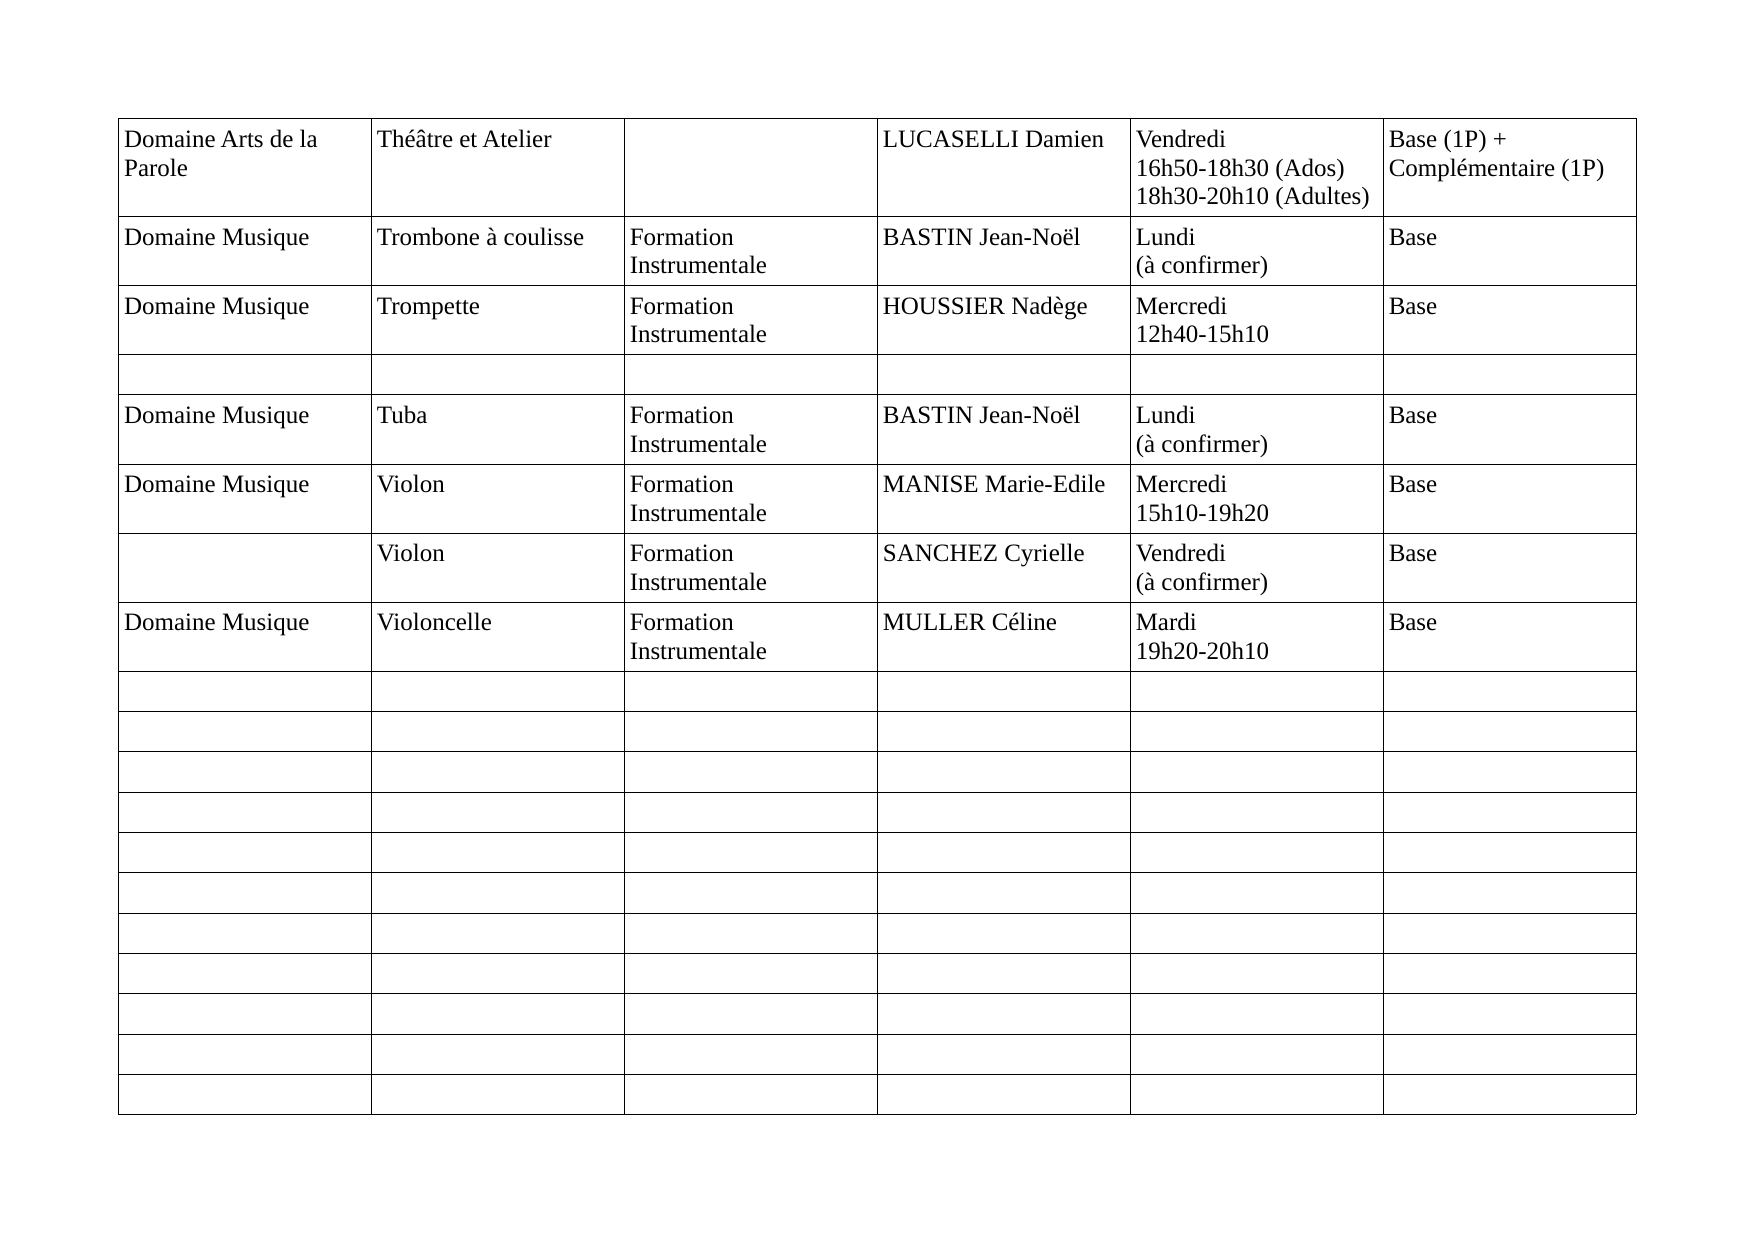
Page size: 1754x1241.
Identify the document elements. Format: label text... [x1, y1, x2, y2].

table_cell [625, 994, 877, 1033]
table_cell Base [1384, 286, 1636, 354]
table_cell Base [1384, 534, 1636, 602]
table_cell [119, 914, 371, 953]
table_cell [625, 1035, 877, 1074]
table_cell [1384, 914, 1636, 953]
table_cell Lundi (à confirmer) [1131, 395, 1383, 463]
table_cell Mercredi 12h40-15h10 [1131, 286, 1383, 354]
table_cell HOUSSIER Nadège [878, 286, 1130, 354]
table_cell MANISE Marie-Edile [878, 465, 1130, 532]
table_cell [119, 1075, 371, 1114]
table_cell [1384, 752, 1636, 792]
table_cell [1384, 1035, 1636, 1074]
table_cell [119, 672, 371, 711]
table_cell Trombone à coulisse [372, 217, 624, 285]
table_cell [119, 833, 371, 872]
table_cell [1384, 712, 1636, 751]
table_cell [1384, 873, 1636, 912]
table_cell [878, 712, 1130, 751]
table_cell [625, 119, 877, 216]
table_cell [1131, 1075, 1383, 1114]
table_cell [119, 873, 371, 912]
table_cell [372, 833, 624, 872]
table_cell Lundi (à confirmer) [1131, 217, 1383, 285]
table_cell [625, 355, 877, 394]
table_cell [1384, 994, 1636, 1033]
table_cell Formation Instrumentale [625, 603, 877, 671]
table_cell [878, 355, 1130, 394]
table_cell [1131, 752, 1383, 792]
table_cell Domaine Arts de la Parole [119, 119, 371, 216]
table_cell [625, 954, 877, 993]
table_cell [1384, 793, 1636, 832]
table_cell Base [1384, 465, 1636, 532]
table_cell Domaine Musique [119, 286, 371, 354]
table_cell [119, 1035, 371, 1074]
table_cell [1131, 712, 1383, 751]
table_cell Théâtre et Atelier [372, 119, 624, 216]
table_cell Formation Instrumentale [625, 534, 877, 602]
table_cell [1131, 833, 1383, 872]
table_cell BASTIN Jean-Noël [878, 395, 1130, 463]
table_cell [878, 914, 1130, 953]
table_cell Vendredi (à confirmer) [1131, 534, 1383, 602]
table_cell [1131, 914, 1383, 953]
table_cell [119, 752, 371, 792]
table_cell [372, 1075, 624, 1114]
table_cell Violon [372, 534, 624, 602]
table_cell Trompette [372, 286, 624, 354]
table_cell Base [1384, 395, 1636, 463]
table_cell [625, 873, 877, 912]
table_cell [119, 793, 371, 832]
table_cell Formation Instrumentale [625, 465, 877, 532]
table_cell Base [1384, 217, 1636, 285]
table_cell Domaine Musique [119, 465, 371, 532]
table_cell [119, 712, 371, 751]
table_cell [119, 355, 371, 394]
table_cell [372, 954, 624, 993]
table_cell [119, 954, 371, 993]
table_cell [625, 833, 877, 872]
table_cell Formation Instrumentale [625, 286, 877, 354]
table_cell [878, 994, 1130, 1033]
table_cell [625, 1075, 877, 1114]
table_cell [372, 793, 624, 832]
table_cell SANCHEZ Cyrielle [878, 534, 1130, 602]
table_cell [372, 873, 624, 912]
table_cell [625, 914, 877, 953]
table_cell [878, 1035, 1130, 1074]
table_cell Tuba [372, 395, 624, 463]
table_cell Domaine Musique [119, 217, 371, 285]
table_cell [1384, 833, 1636, 872]
table_cell [372, 914, 624, 953]
table_cell [625, 752, 877, 792]
table_cell [372, 672, 624, 711]
table_cell [1131, 355, 1383, 394]
table_cell Vendredi 16h50-18h30 (Ados) 18h30-20h10 (Adultes) [1131, 119, 1383, 216]
table_cell [372, 1035, 624, 1074]
table_cell Domaine Musique [119, 603, 371, 671]
table_cell [1131, 672, 1383, 711]
table_cell [372, 752, 624, 792]
table_cell [1384, 1075, 1636, 1114]
table_cell [878, 752, 1130, 792]
table_cell [625, 712, 877, 751]
table_cell Formation Instrumentale [625, 395, 877, 463]
table_cell [878, 954, 1130, 993]
table_cell Domaine Musique [119, 395, 371, 463]
table_cell Formation Instrumentale [625, 217, 877, 285]
table_cell [878, 672, 1130, 711]
table_cell LUCASELLI Damien [878, 119, 1130, 216]
table_cell BASTIN Jean-Noël [878, 217, 1130, 285]
table_cell Base (1P) + Complémentaire (1P) [1384, 119, 1636, 216]
table_cell [625, 793, 877, 832]
table_cell [1131, 793, 1383, 832]
table_cell [1384, 954, 1636, 993]
table_cell [878, 833, 1130, 872]
table_cell [878, 793, 1130, 832]
table_cell Mercredi 15h10-19h20 [1131, 465, 1383, 532]
table_cell [1131, 873, 1383, 912]
table_cell Violon [372, 465, 624, 532]
table_cell [1131, 954, 1383, 993]
table_cell [372, 355, 624, 394]
table_cell [625, 672, 877, 711]
table_cell [1384, 672, 1636, 711]
table_cell [1131, 994, 1383, 1033]
table_cell Violoncelle [372, 603, 624, 671]
table_cell [878, 1075, 1130, 1114]
table_cell Mardi 19h20-20h10 [1131, 603, 1383, 671]
table_cell [1131, 1035, 1383, 1074]
table_cell [372, 994, 624, 1033]
table_cell [119, 994, 371, 1033]
table_cell MULLER Céline [878, 603, 1130, 671]
table_cell [119, 534, 371, 602]
table_cell Base [1384, 603, 1636, 671]
table_cell [1384, 355, 1636, 394]
table_cell [878, 873, 1130, 912]
table_cell [372, 712, 624, 751]
